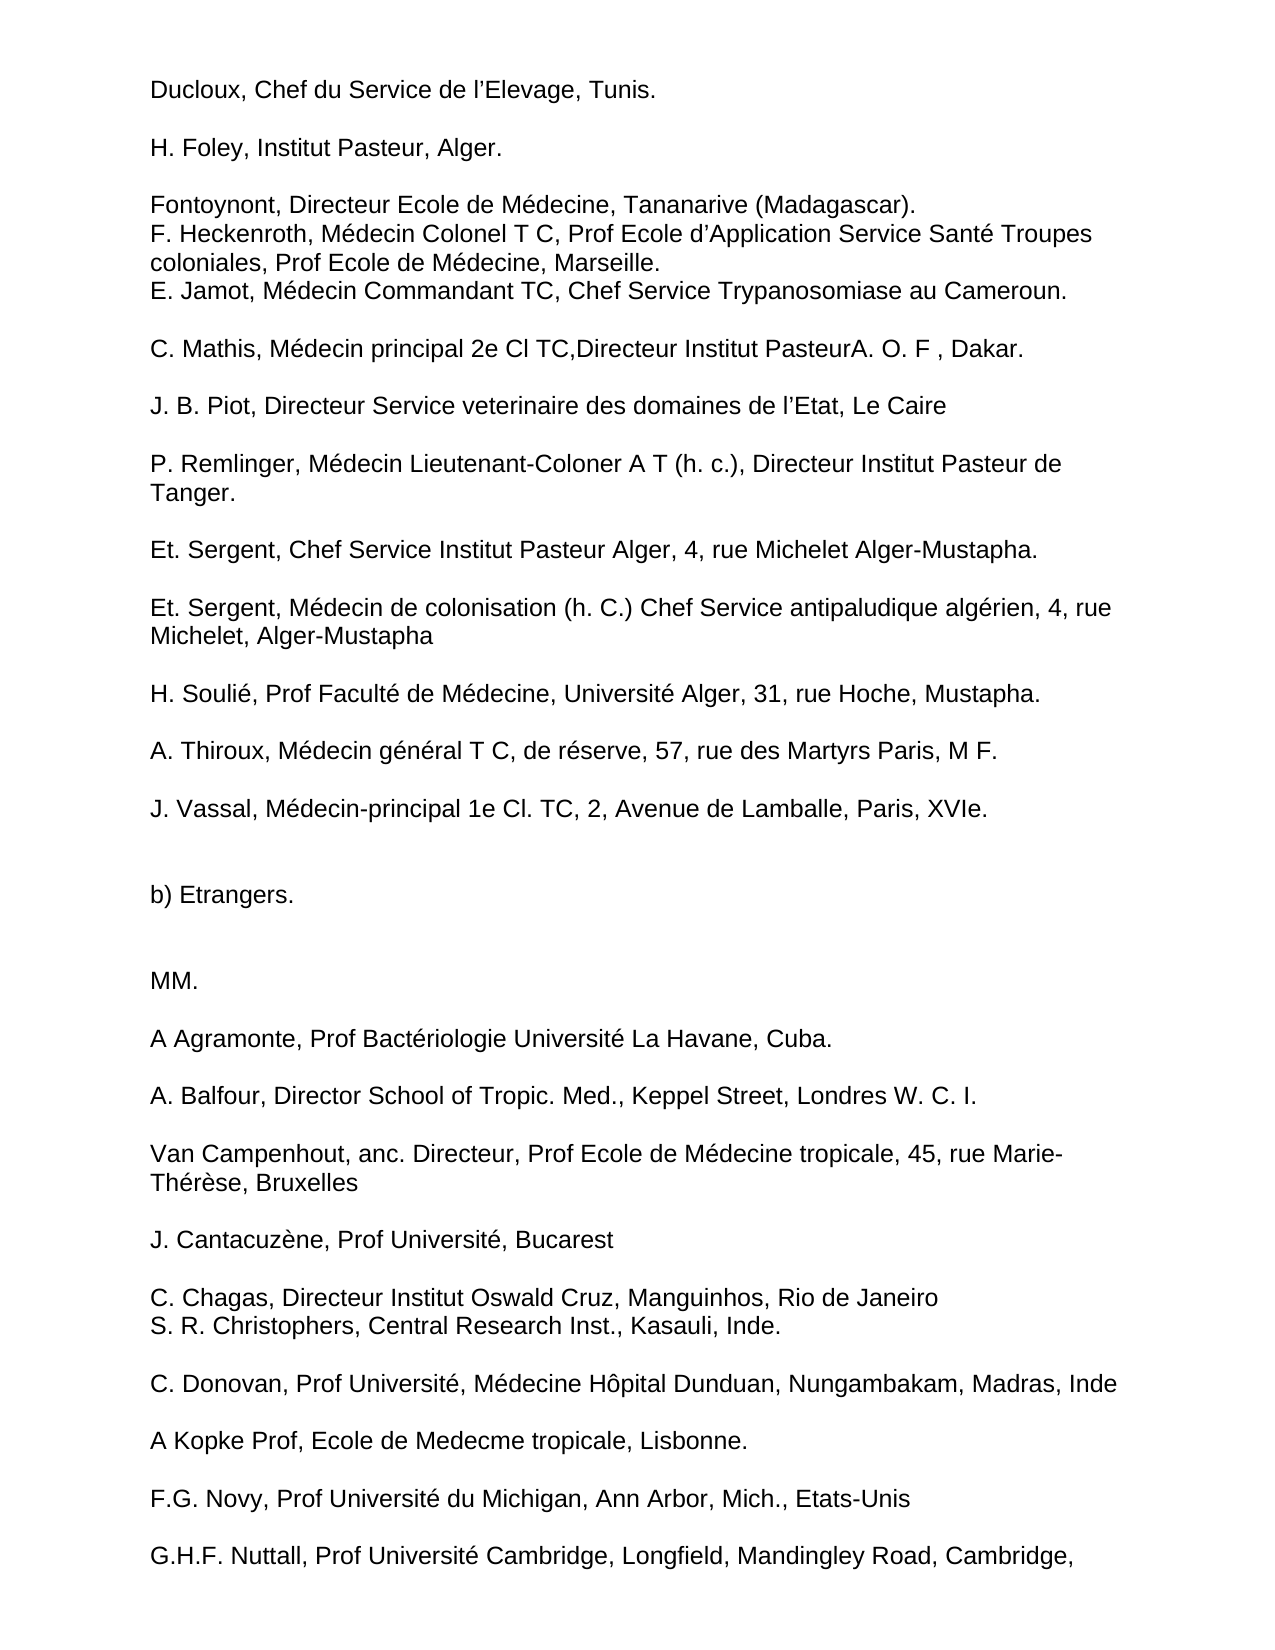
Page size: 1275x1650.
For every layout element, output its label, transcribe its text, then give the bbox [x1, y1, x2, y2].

text J. Cantacuzène, Prof Université, Bucarest [150, 1225, 1125, 1254]
text H. Soulié, Prof Faculté de Médecine, Université Alger, 31, rue Hoche, Mustapha. [150, 679, 1125, 707]
text C. Mathis, Médecin principal 2e Cl TC,Directeur Institut PasteurA. O. F , Dakar. [150, 334, 1125, 362]
text P. Remlinger, Médecin Lieutenant-Coloner A T (h. c.), Directeur Institut Pasteur de Tanger. [150, 449, 1125, 506]
text Et. Sergent, Médecin de colonisation (h. C.) Chef Service antipaludique algérien, 4, rue Michelet, Alger-Mustapha [150, 592, 1125, 650]
text C. Donovan, Prof Université, Médecine Hôpital Dunduan, Nungambakam, Madras, Inde [150, 1369, 1125, 1397]
text Fontoynont, Directeur Ecole de Médecine, Tananarive (Madagascar). [150, 190, 1125, 219]
text A. Thiroux, Médecin général T C, de réserve, 57, rue des Martyrs Paris, M F. [150, 736, 1125, 765]
text Et. Sergent, Chef Service Institut Pasteur Alger, 4, rue Michelet Alger-Mustapha. [150, 535, 1125, 564]
text F. Heckenroth, Médecin Colonel T C, Prof Ecole d’Application Service Santé Troupes coloniales, Prof Ecole de Médecine, Marseille. [150, 219, 1125, 276]
text G.H.F. Nuttall, Prof Université Cambridge, Longfield, Mandingley Road, Cambridge, [150, 1541, 1125, 1570]
text J. Vassal, Médecin-principal 1e Cl. TC, 2, Avenue de Lamballe, Paris, XVIe. [150, 794, 1125, 822]
text H. Foley, Institut Pasteur, Alger. [150, 132, 1125, 161]
text J. B. Piot, Directeur Service veterinaire des domaines de l’Etat, Le Caire [150, 391, 1125, 420]
text b) Etrangers. [150, 880, 1125, 909]
text A Agramonte, Prof Bactériologie Université La Havane, Cuba. [150, 1024, 1125, 1052]
text E. Jamot, Médecin Commandant TC, Chef Service Trypanosomiase au Cameroun. [150, 276, 1125, 305]
text A Kopke Prof, Ecole de Medecme tropicale, Lisbonne. [150, 1426, 1125, 1455]
text Van Campenhout, anc. Directeur, Prof Ecole de Médecine tropicale, 45, rue Marie-Thérèse, Bruxelles [150, 1139, 1125, 1196]
text C. Chagas, Directeur Institut Oswald Cruz, Manguinhos, Rio de Janeiro [150, 1282, 1125, 1311]
text Ducloux, Chef du Service de l’Elevage, Tunis. [150, 75, 1125, 104]
text A. Balfour, Director School of Tropic. Med., Keppel Street, Londres W. C. I. [150, 1081, 1125, 1110]
text S. R. Christophers, Central Research Inst., Kasauli, Inde. [150, 1311, 1125, 1340]
text F.G. Novy, Prof Université du Michigan, Ann Arbor, Mich., Etats-Unis [150, 1484, 1125, 1512]
text MM. [150, 966, 1125, 995]
